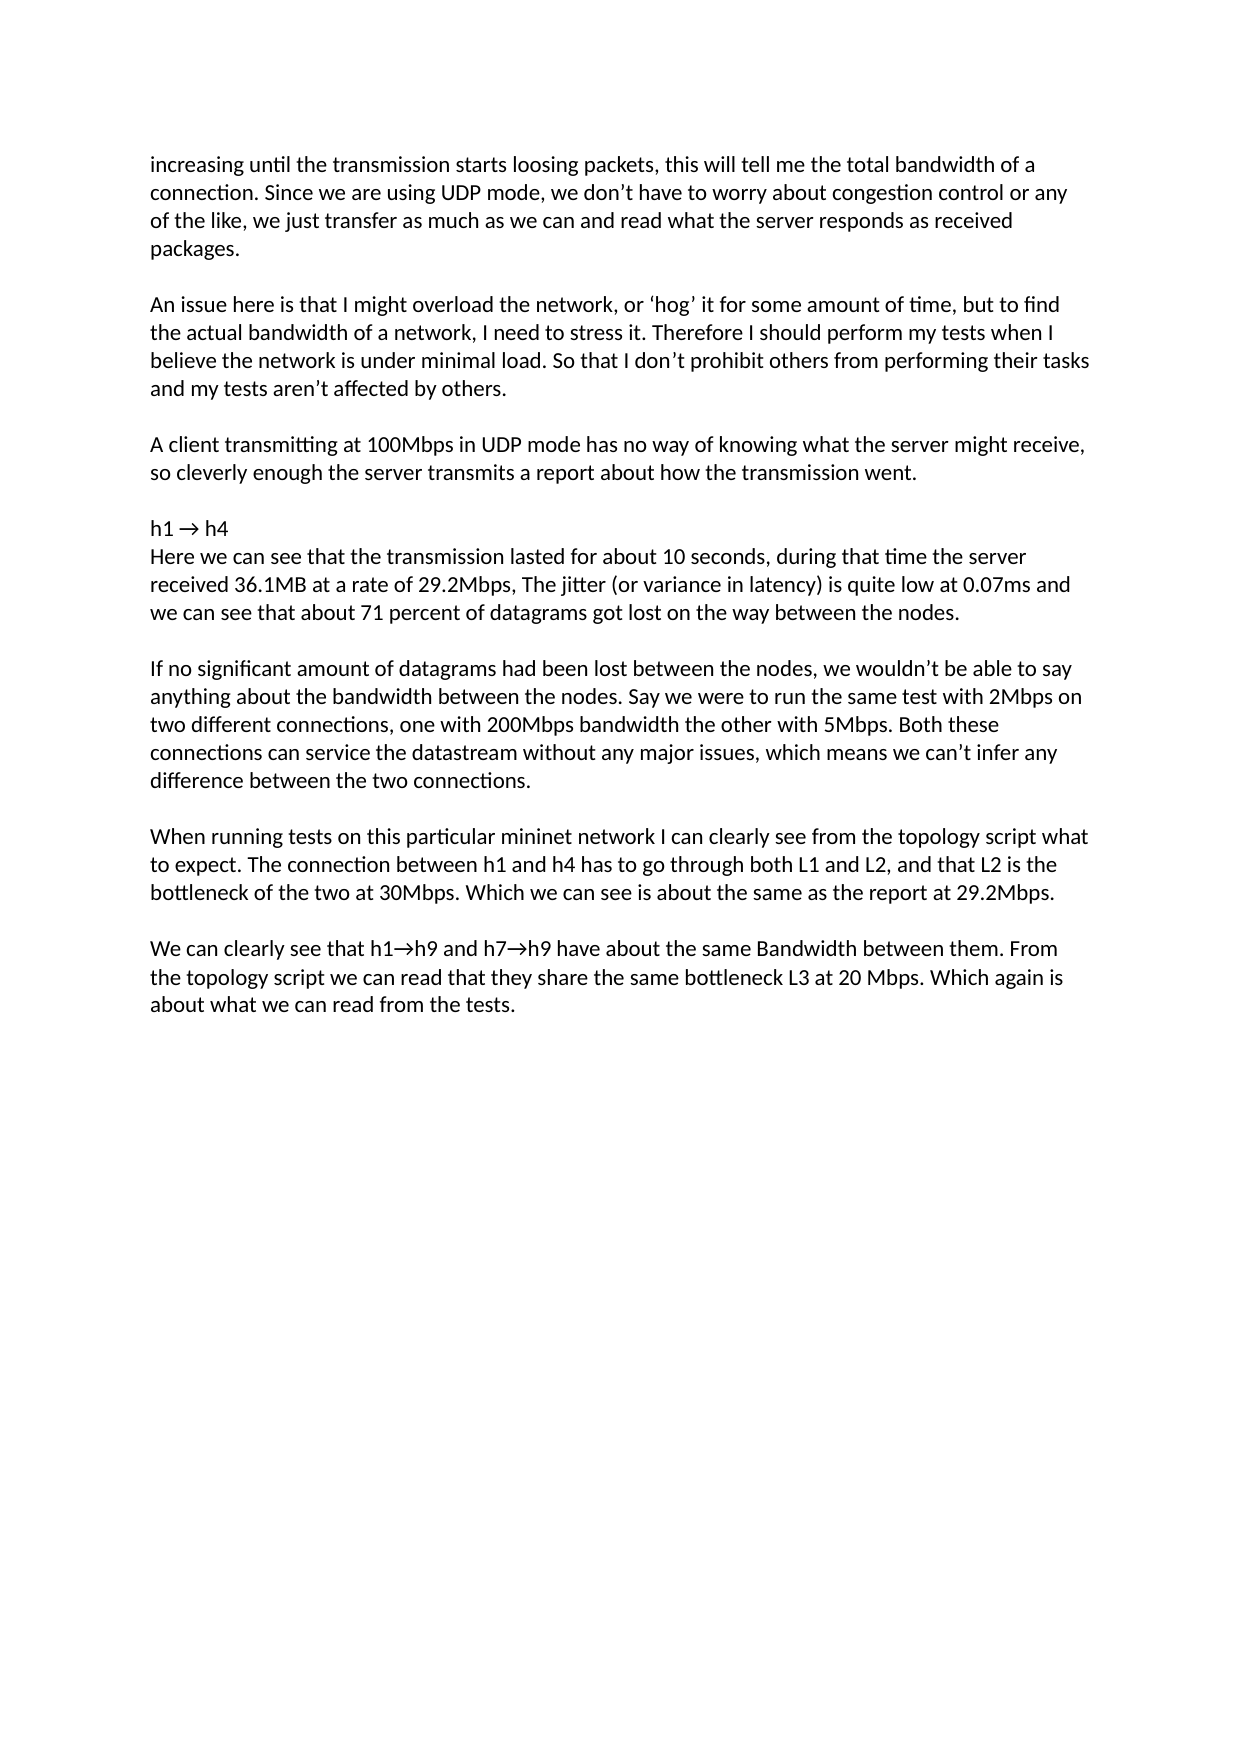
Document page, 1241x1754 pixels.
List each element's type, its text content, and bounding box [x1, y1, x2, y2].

text A client transmitting at 100Mbps in UDP mode has no way of knowing what the server might receive, so cleverly enough the server transmits a report about how the transmission went. [150, 430, 1090, 486]
text An issue here is that I might overload the network, or ‘hog’ it for some amount of time, but to find the actual bandwidth of a network, I need to stress it. Therefore I should perform my tests when I believe the network is under minimal load. So that I don’t prohibit others from performing their tasks and my tests aren’t affected by others. [150, 290, 1090, 402]
text We can clearly see that h1→h9 and h7→h9 have about the same Bandwidth between them. From the topology script we can read that they share the same bottleneck L3 at 20 Mbps. Which again is about what we can read from the tests. [150, 934, 1090, 1019]
text When running tests on this particular mininet network I can clearly see from the topology script what to expect. The connection between h1 and h4 has to go through both L1 and L2, and that L2 is the bottleneck of the two at 30Mbps. Which we can see is about the same as the report at 29.2Mbps. [150, 822, 1090, 907]
text increasing until the transmission starts loosing packets, this will tell me the total bandwidth of a connection. Since we are using UDP mode, we don’t have to worry about congestion control or any of the like, we just transfer as much as we can and read what the server responds as received packages. [150, 150, 1090, 262]
text If no significant amount of datagrams had been lost between the nodes, we wouldn’t be able to say anything about the bandwidth between the nodes. Say we were to run the same test with 2Mbps on two different connections, one with 200Mbps bandwidth the other with 5Mbps. Both these connections can service the datastream without any major issues, which means we can’t infer any difference between the two connections. [150, 654, 1090, 794]
text h1 → h4 Here we can see that the transmission lasted for about 10 seconds, during that time the server received 36.1MB at a rate of 29.2Mbps, The jitter (or variance in latency) is quite low at 0.07ms and we can see that about 71 percent of datagrams got lost on the way between the nodes. [150, 514, 1090, 626]
